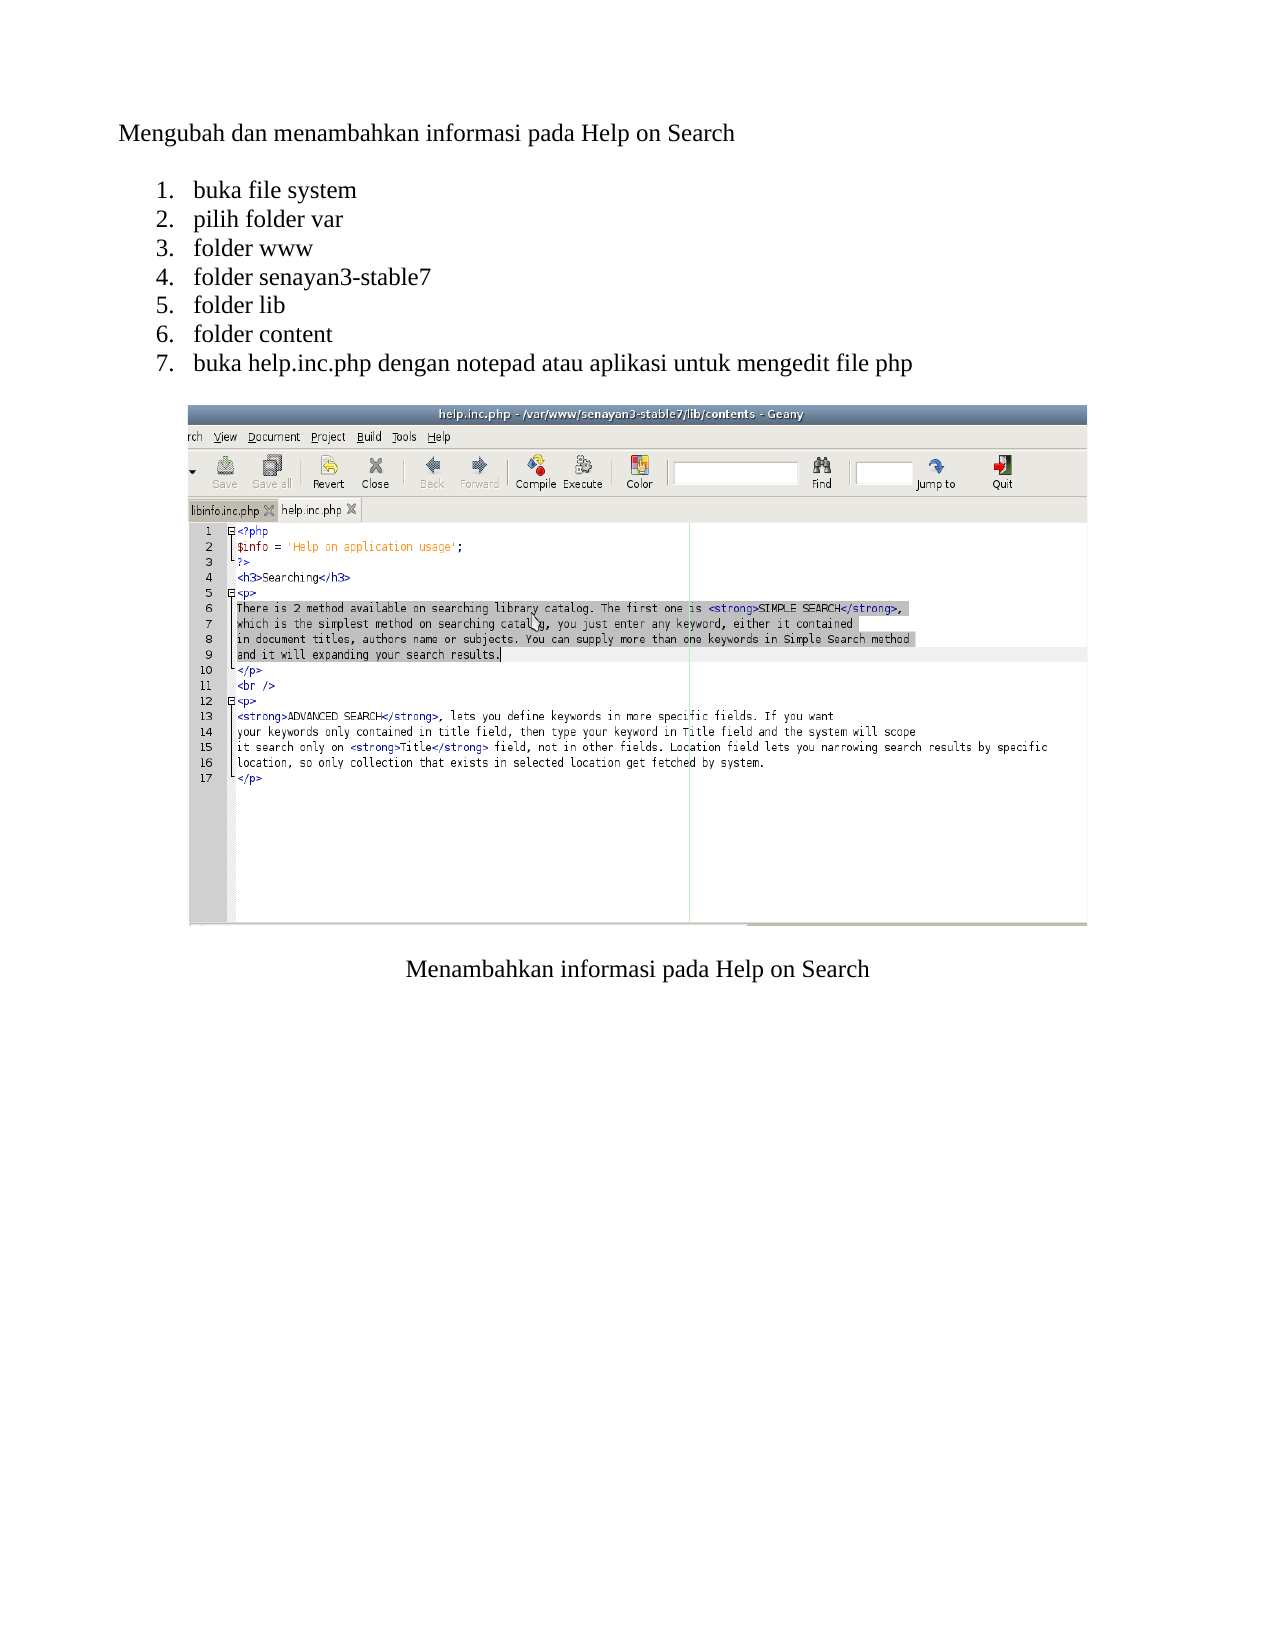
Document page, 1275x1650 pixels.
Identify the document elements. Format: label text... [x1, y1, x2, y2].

list buka file system [156, 176, 1157, 204]
list folder senayan3-stable7 [156, 262, 1157, 291]
list buka help.inc.php dengan notepad atau aplikasi untuk mengedit file php [156, 348, 1157, 377]
list folder content [156, 319, 1157, 348]
picture [187, 405, 1088, 926]
list folder www [156, 233, 1157, 262]
text Mengubah dan menambahkan informasi pada Help on Search [118, 118, 1157, 147]
list pilih folder var [156, 204, 1157, 233]
text Menambahkan informasi pada Help on Search [118, 954, 1157, 983]
list folder lib [156, 291, 1157, 319]
